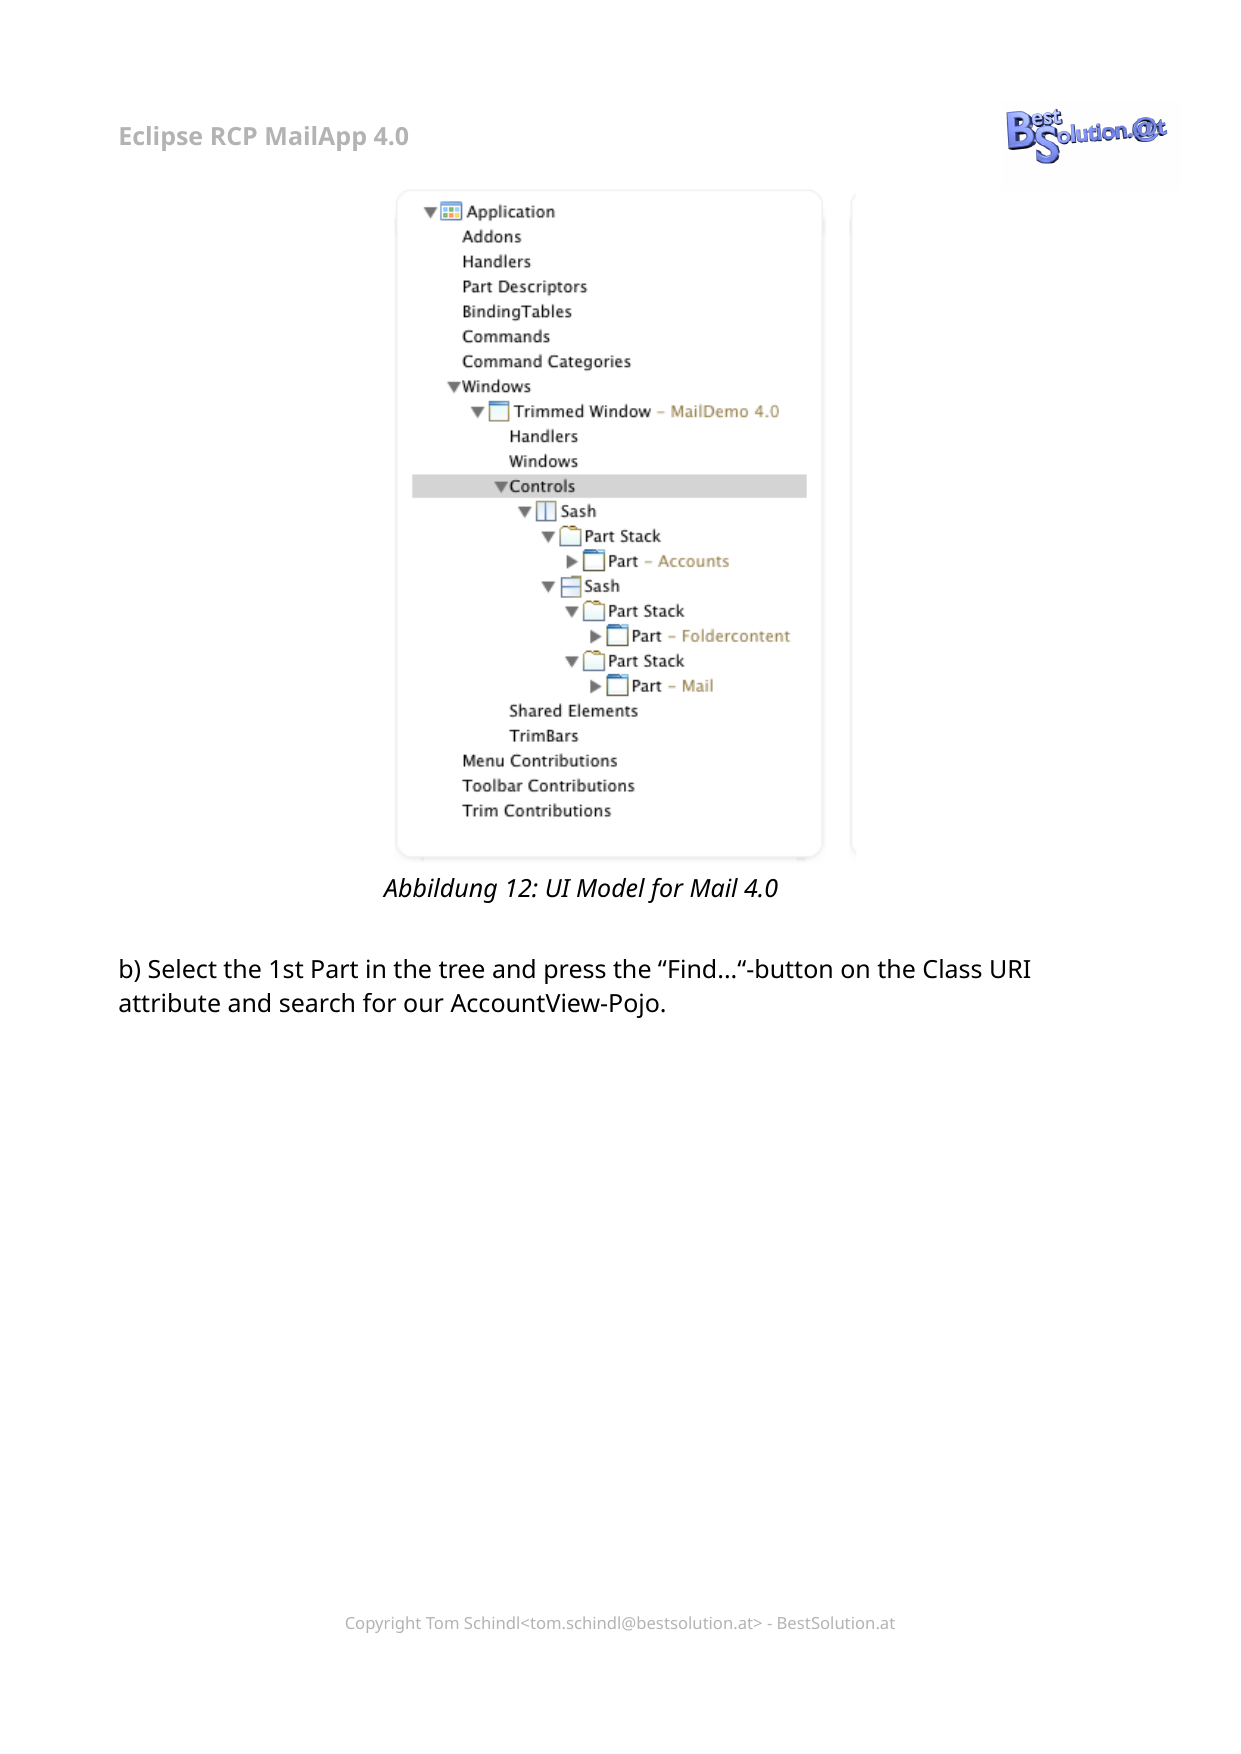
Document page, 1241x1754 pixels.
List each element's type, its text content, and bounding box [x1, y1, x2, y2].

text b) Select the 1st Part in the tree and press the “Find...“-button on the Class URI attribute and search for our AccountView-Pojo. [118, 952, 1122, 1020]
text Abbildung 12: UI Model for Mail 4.0 [384, 871, 856, 905]
picture [1002, 101, 1181, 191]
picture [383, 181, 857, 871]
